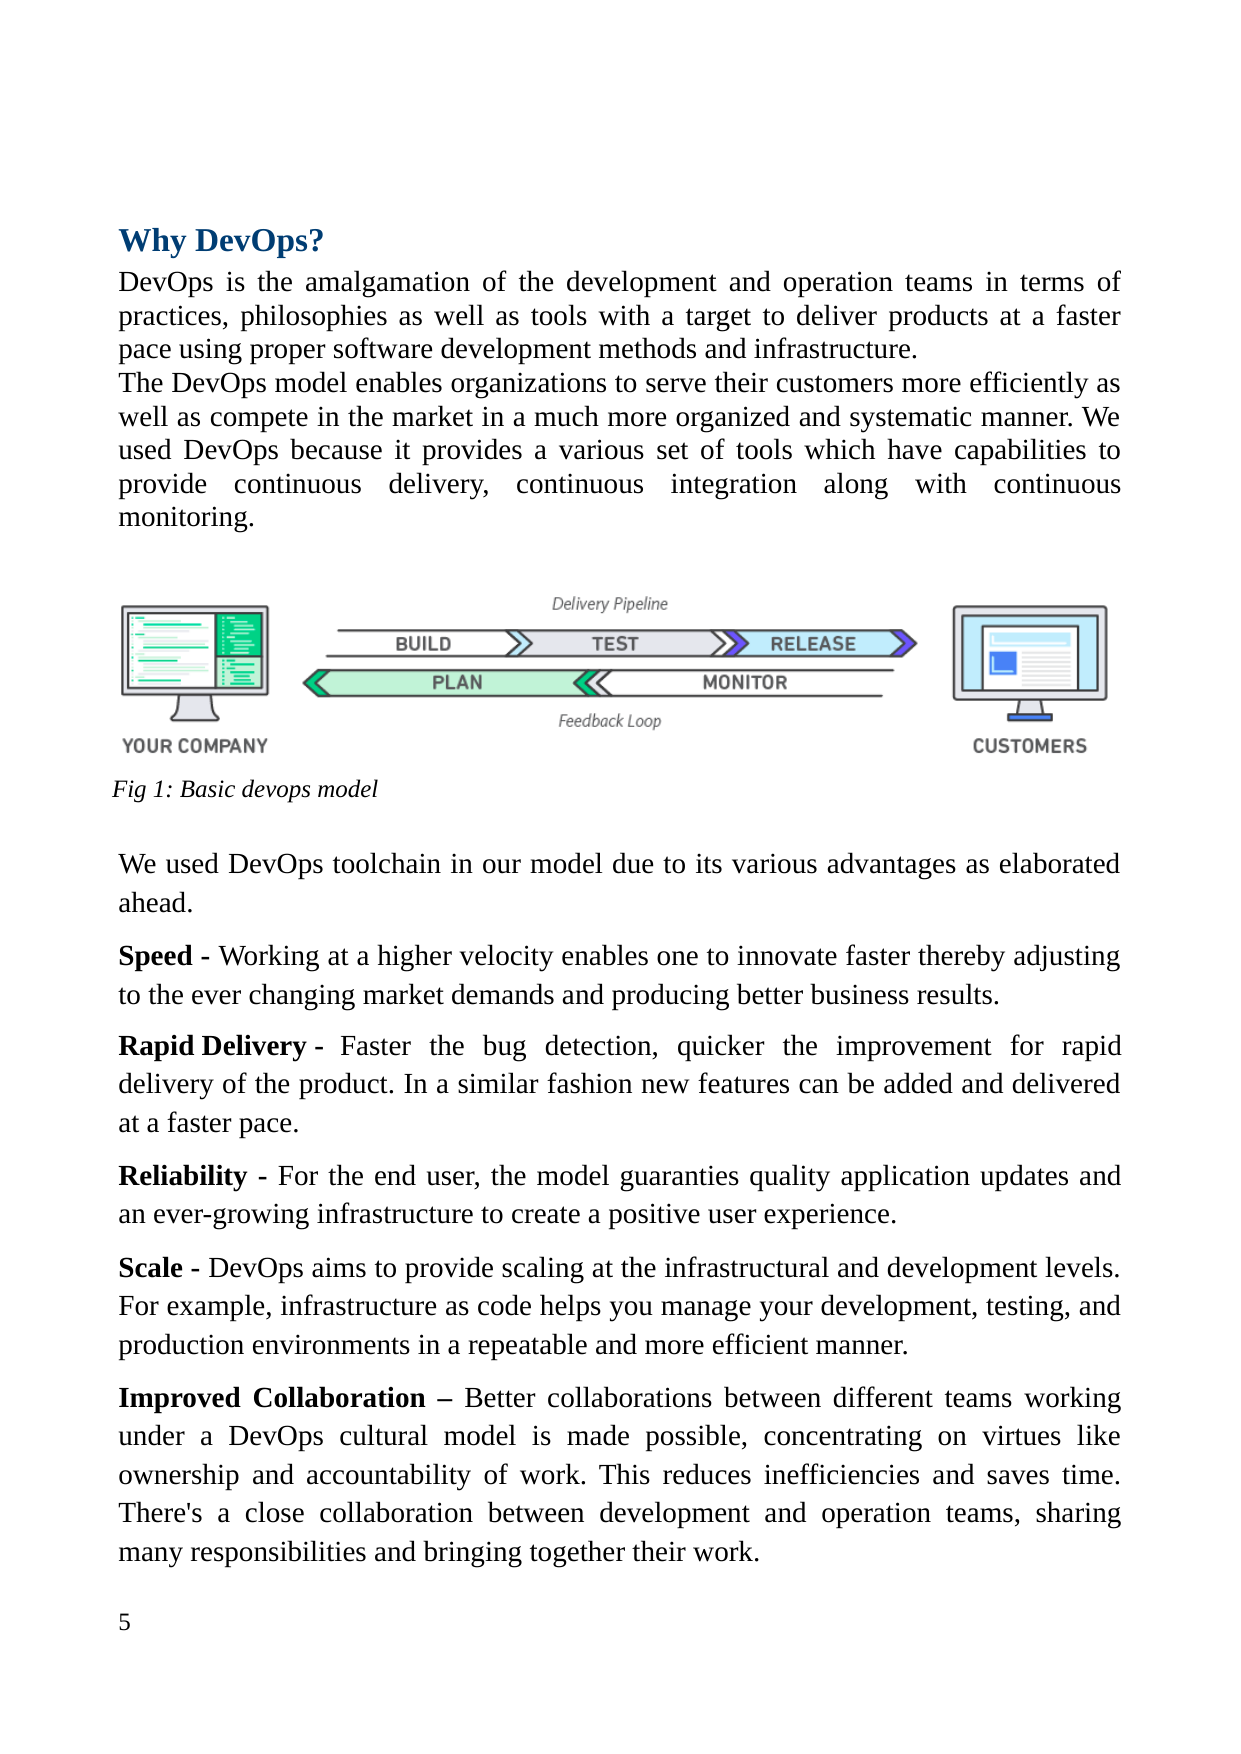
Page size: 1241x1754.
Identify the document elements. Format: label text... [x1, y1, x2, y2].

subtitle Speed - Working at a higher velocity enables one to innovate faster thereby adjusting to the ever changing market demands and producing better business results. [118, 938, 1122, 1010]
text DevOps is the amalgamation of the development and operation teams in terms of practices, philosophies as well as tools with a target to deliver products at a faster pace using proper software development methods and infrastructure. [118, 264, 1122, 365]
text Improved Collaboration – Better collaborations between different teams working under a DevOps cultural model is made possible, concentrating on virtues like ownership and accountability of work. This reduces inefficiencies and saves time. There's a close collaboration between development and operation teams, sharing many responsibilities and bringing together their work. [118, 1380, 1122, 1568]
picture [111, 578, 1116, 769]
text Rapid Delivery - Faster the bug detection, quicker the improvement for rapid delivery of the product. In a similar fashion new features can be added and delivered at a faster pace. [118, 1028, 1122, 1138]
text We used DevOps toolchain in our model due to its various advantages as elaborated ahead. [118, 847, 1122, 919]
text Reliability - For the end user, the model guaranties quality application updates and an ever-growing infrastructure to create a positive user experience. [118, 1158, 1122, 1230]
text Why DevOps? [118, 220, 1122, 259]
text Scale - DevOps aims to provide scaling at the infrastructural and development levels. For example, infrastructure as code helps you manage your development, testing, and production environments in a repeatable and more efficient manner. [118, 1250, 1122, 1360]
text Fig 1: Basic devops model [112, 579, 1128, 803]
text The DevOps model enables organizations to serve their customers more efficiently as well as compete in the market in a much more organized and systematic manner. We used DevOps because it provides a various set of tools which have capabilities to provide continuous delivery, continuous integration along with continuous monitoring. [118, 365, 1122, 533]
